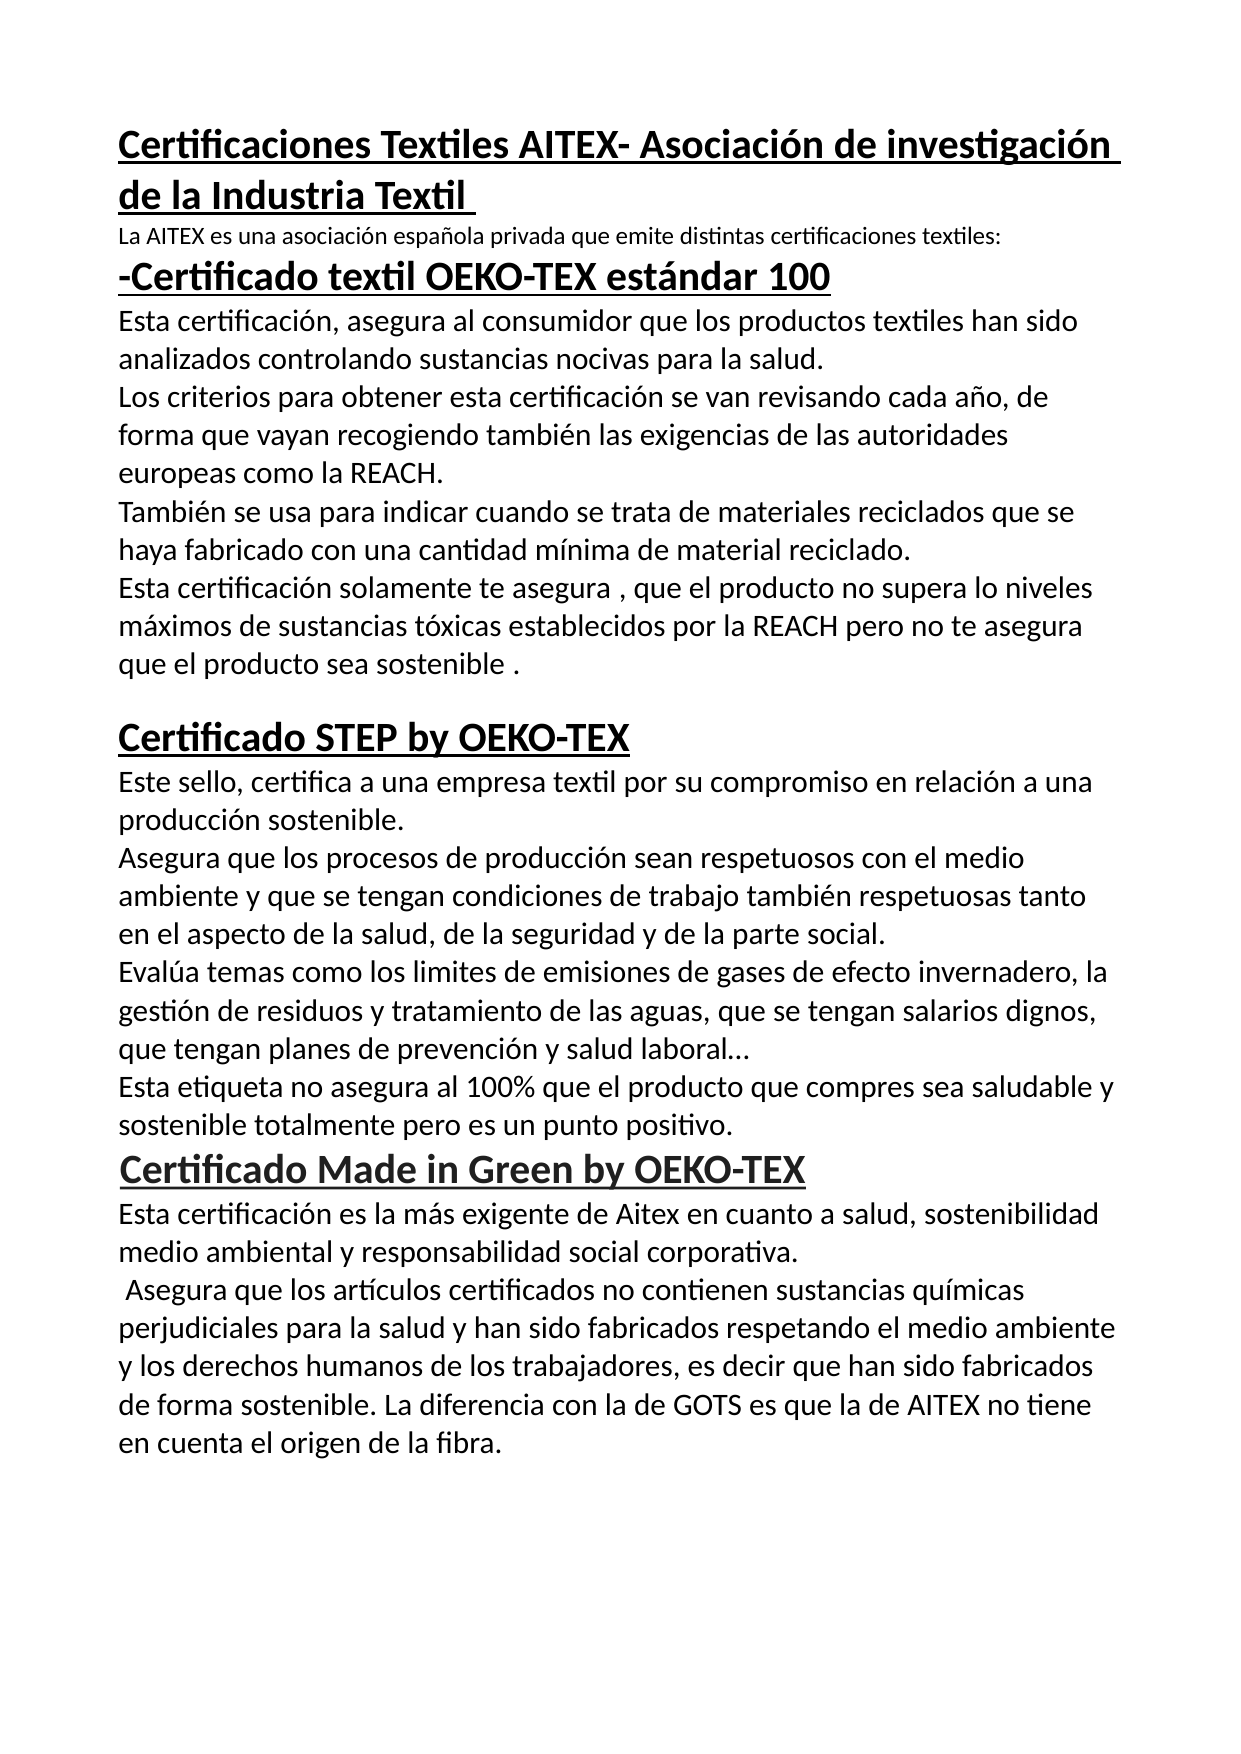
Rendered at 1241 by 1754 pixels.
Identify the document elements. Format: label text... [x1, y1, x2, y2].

text Esta certificación solamente te asegura , que el producto no supera lo niveles máximos de sustancias tóxicas establecidos por la REACH pero no te asegura que el producto sea sostenible . [118, 568, 1122, 682]
text Asegura que los procesos de producción sean respetuosos con el medio ambiente y que se tengan condiciones de trabajo también respetuosas tanto en el aspecto de la salud, de la seguridad y de la parte social. [118, 838, 1122, 953]
text Certificaciones Textiles AITEX- Asociación de investigación de la Industria Textil [118, 118, 1122, 220]
text Esta certificación es la más exigente de Aitex en cuanto a salud, sostenibilidad medio ambiental y responsabilidad social corporativa. [118, 1194, 1122, 1270]
text Asegura que los artículos certificados no contienen sustancias químicas perjudiciales para la salud y han sido fabricados respetando el medio ambiente y los derechos humanos de los trabajadores, es decir que han sido fabricados de forma sostenible. La diferencia con la de GOTS es que la de AITEX no tiene en cuenta el origen de la fibra. [118, 1270, 1122, 1461]
text Certificado Made in Green by OEKO-TEX [118, 1143, 1122, 1194]
text Esta certificación, asegura al consumidor que los productos textiles han sido analizados controlando sustancias nocivas para la salud. [118, 301, 1122, 377]
text Certificado STEP by OEKO-TEX [118, 711, 1122, 762]
text -Certificado textil OEKO-TEX estándar 100 [118, 250, 1122, 301]
text Esta etiqueta no asegura al 100% que el producto que compres sea saludable y sostenible totalmente pero es un punto positivo. [118, 1067, 1122, 1143]
text Evalúa temas como los limites de emisiones de gases de efecto invernadero, la gestión de residuos y tratamiento de las aguas, que se tengan salarios dignos, que tengan planes de prevención y salud laboral… [118, 953, 1122, 1067]
text La AITEX es una asociación española privada que emite distintas certificaciones textiles: [118, 220, 1122, 250]
text Este sello, certifica a una empresa textil por su compromiso en relación a una producción sostenible. [118, 762, 1122, 838]
text También se usa para indicar cuando se trata de materiales reciclados que se haya fabricado con una cantidad mínima de material reciclado. [118, 492, 1122, 568]
text Los criterios para obtener esta certificación se van revisando cada año, de forma que vayan recogiendo también las exigencias de las autoridades europeas como la REACH. [118, 377, 1122, 492]
